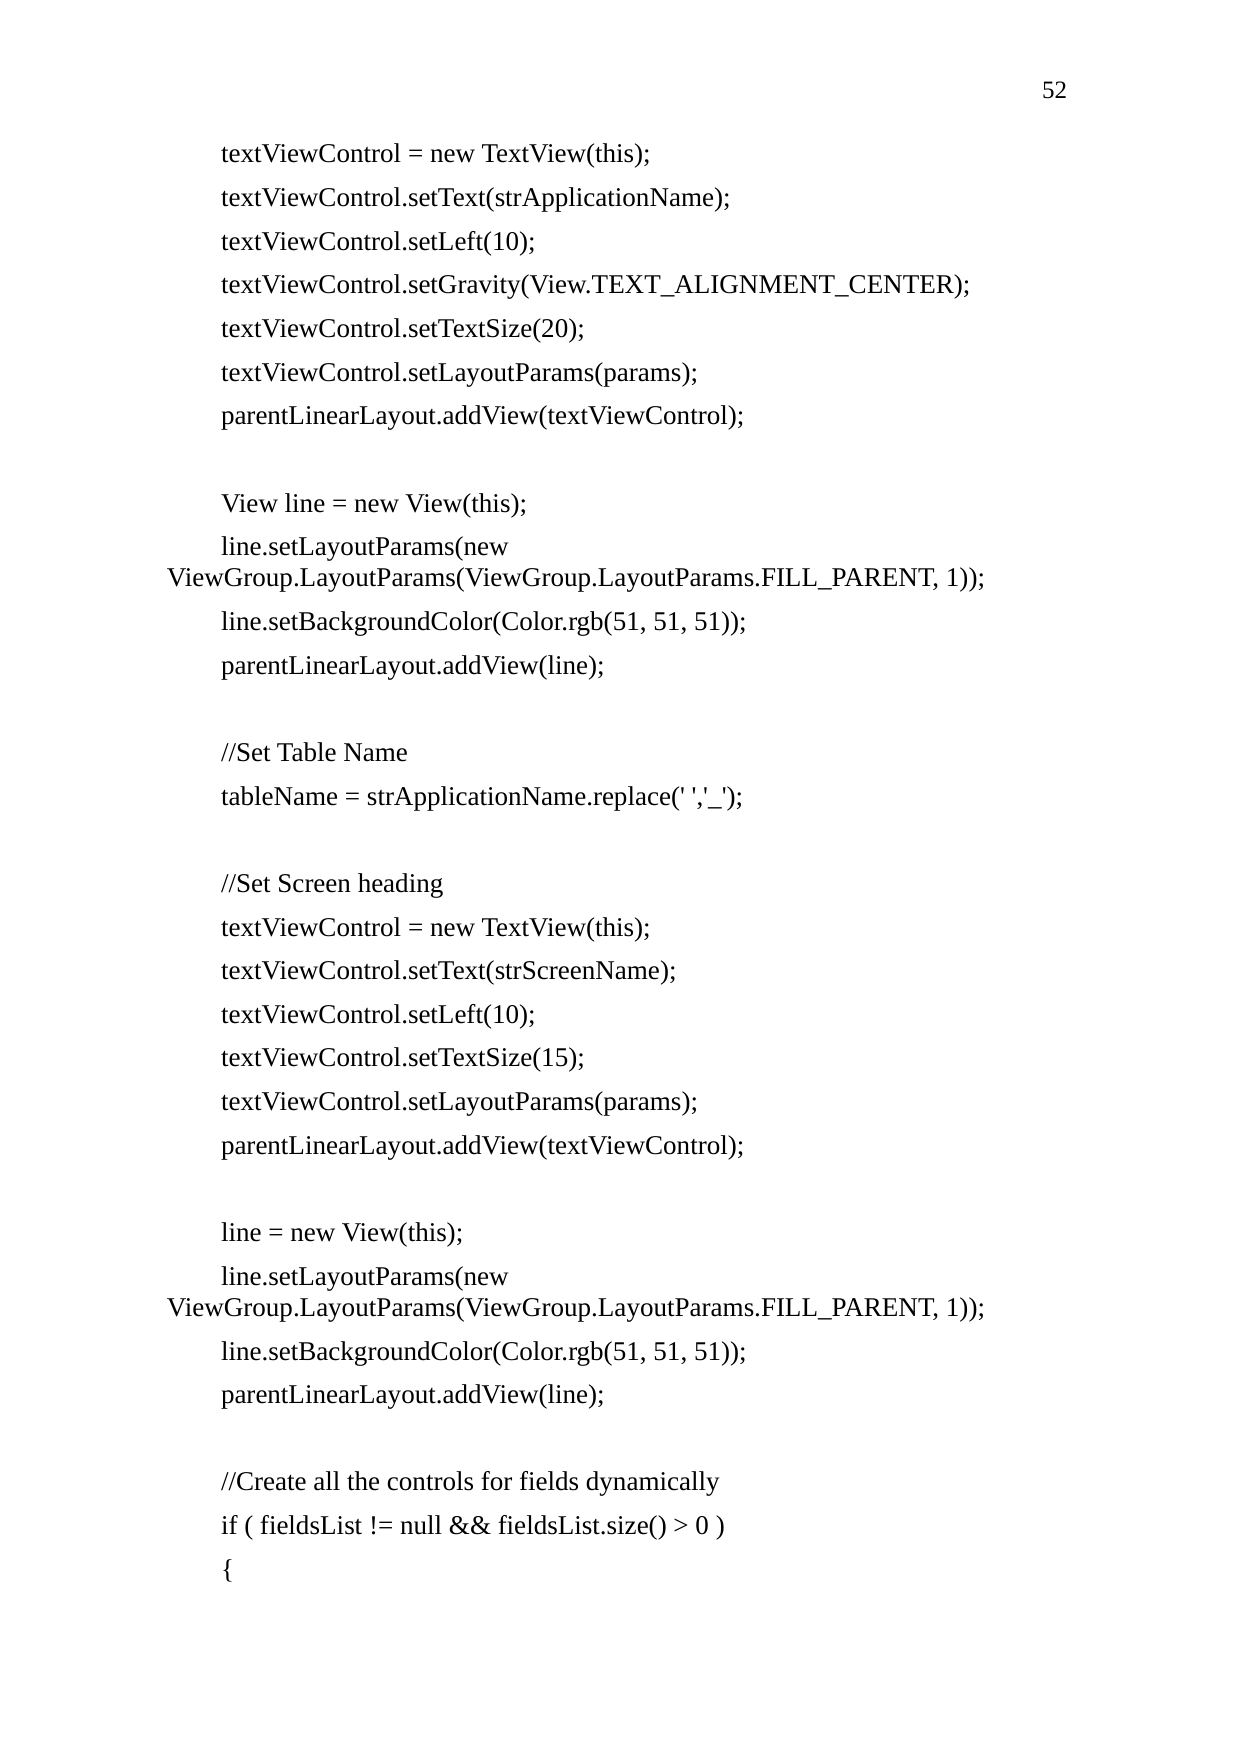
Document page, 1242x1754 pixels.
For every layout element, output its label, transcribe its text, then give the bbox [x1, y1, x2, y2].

text textViewControl.setLayoutParams(params); [167, 356, 1067, 387]
text textViewControl.setTextSize(15); [167, 1042, 1067, 1073]
text line.setBackgroundColor(Color.rgb(51, 51, 51)); [167, 1334, 1067, 1366]
text tableName = strApplicationName.replace(' ','_'); [167, 780, 1067, 811]
text View line = new View(this); [167, 487, 1067, 518]
text line.setBackgroundColor(Color.rgb(51, 51, 51)); [167, 605, 1067, 636]
text parentLinearLayout.addView(line); [167, 1378, 1067, 1409]
text textViewControl.setLayoutParams(params); [167, 1085, 1067, 1116]
text textViewControl = new TextView(this); [167, 137, 1067, 169]
text textViewControl.setLeft(10); [167, 225, 1067, 256]
text //Set Table Name [167, 736, 1067, 767]
text parentLinearLayout.addView(textViewControl); [167, 399, 1067, 431]
text textViewControl = new TextView(this); [167, 911, 1067, 942]
text parentLinearLayout.addView(line); [167, 649, 1067, 680]
text line.setLayoutParams(new ViewGroup.LayoutParams(ViewGroup.LayoutParams.FILL_PARENT, 1)); [167, 530, 1067, 593]
text //Set Screen heading [167, 867, 1067, 898]
text textViewControl.setTextSize(20); [167, 312, 1067, 343]
text parentLinearLayout.addView(textViewControl); [167, 1129, 1067, 1160]
text textViewControl.setText(strApplicationName); [167, 181, 1067, 212]
text textViewControl.setLeft(10); [167, 998, 1067, 1029]
text line.setLayoutParams(new ViewGroup.LayoutParams(ViewGroup.LayoutParams.FILL_PARENT, 1)); [167, 1260, 1067, 1322]
text line = new View(this); [167, 1216, 1067, 1247]
text //Create all the controls for fields dynamically [167, 1466, 1067, 1497]
text textViewControl.setText(strScreenName); [167, 954, 1067, 985]
text textViewControl.setGravity(View.TEXT_ALIGNMENT_CENTER); [167, 268, 1067, 299]
text if ( fieldsList != null && fieldsList.size() > 0 ) [167, 1509, 1067, 1540]
text { [167, 1553, 1067, 1584]
